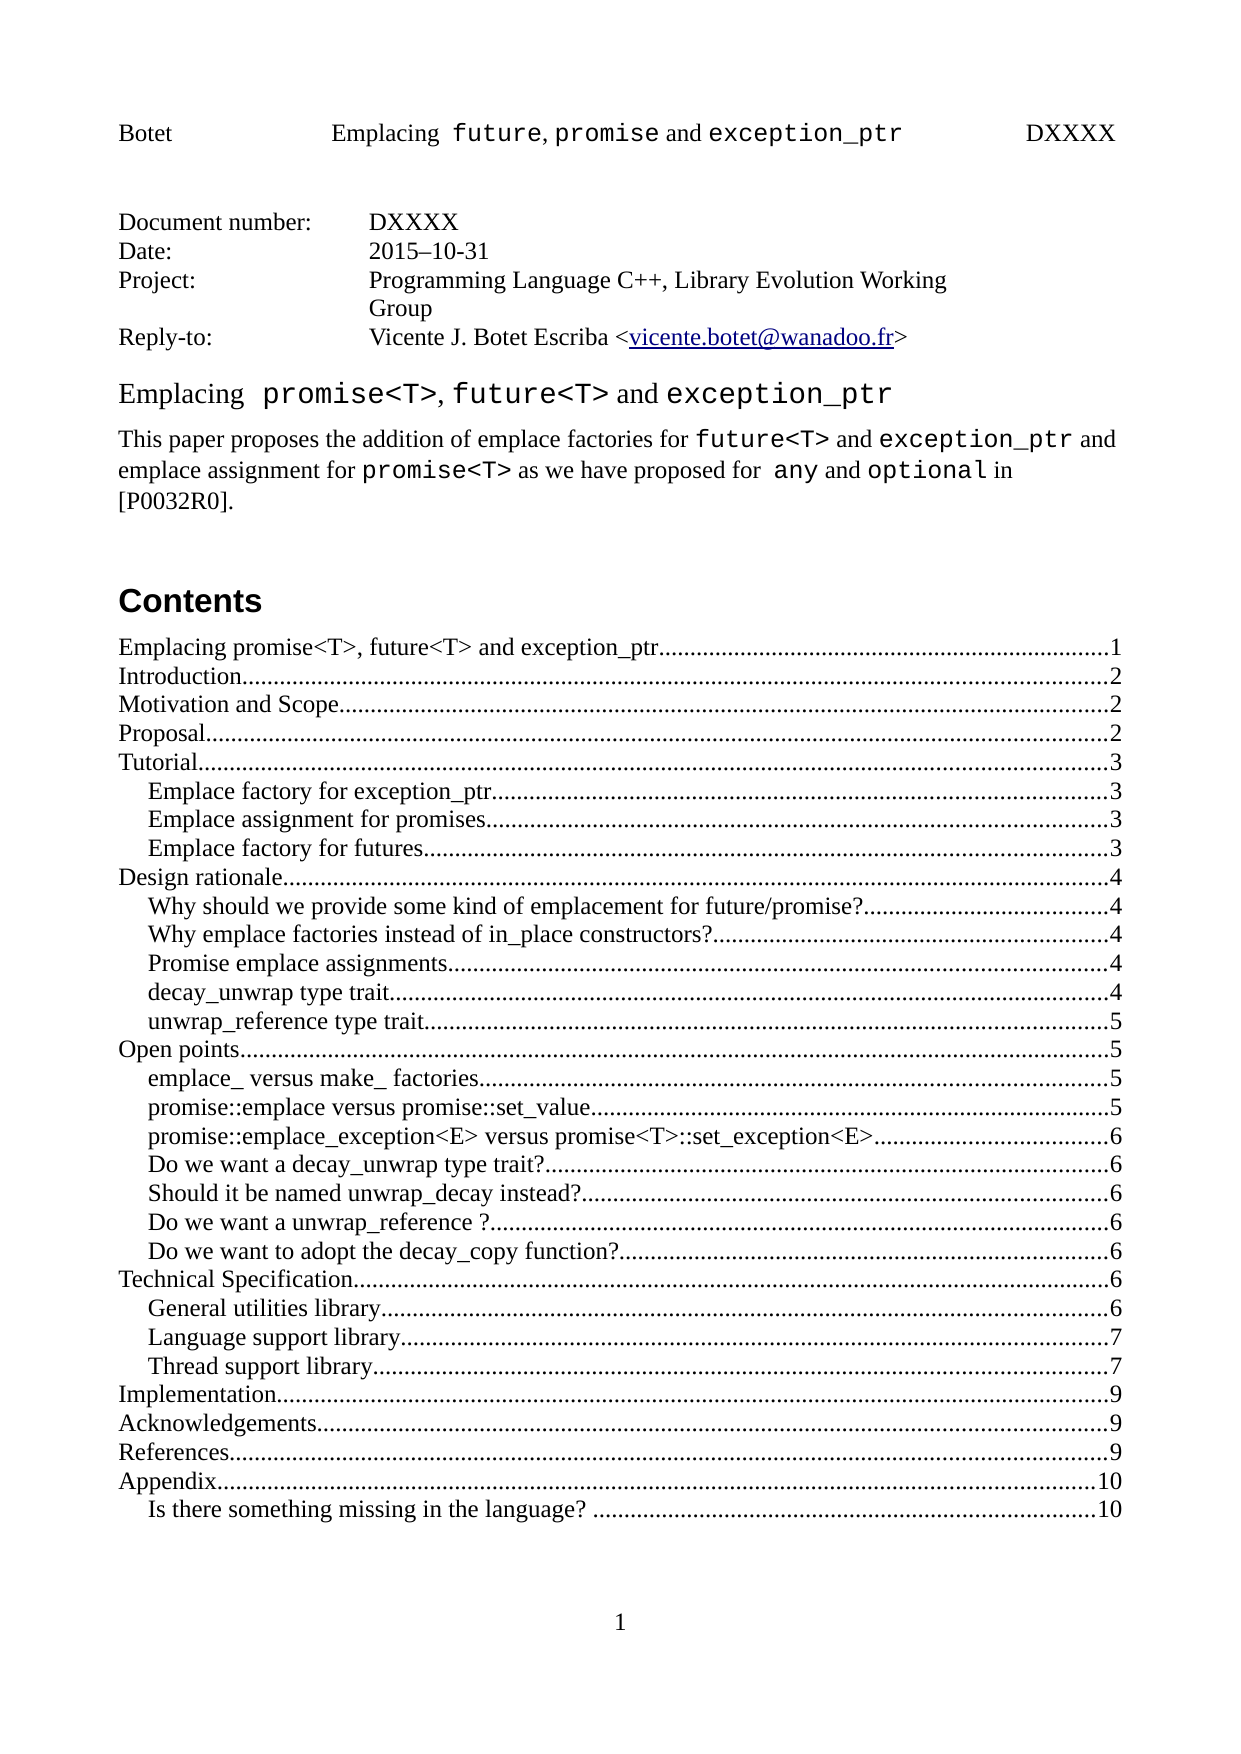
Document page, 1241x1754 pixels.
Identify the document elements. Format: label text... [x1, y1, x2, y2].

text Language support library 7 [148, 1322, 1122, 1351]
text emplace_ versus make_ factories 5 [148, 1063, 1122, 1092]
text Design rationale 4 [118, 862, 1122, 891]
table_header DXXXX [369, 207, 1002, 236]
list This paper proposes the addition of emplace factories for future<T> and exception_ptr and emplace assignment for promise<T> as we have proposed for any and optional in [P0032R0]. [88, 424, 1122, 515]
table_cell Date: [118, 236, 368, 265]
table_header Document number: [118, 207, 368, 236]
text Introduction 2 [118, 661, 1122, 689]
table_cell Reply-to: [118, 322, 368, 351]
text Thread support library 7 [148, 1351, 1122, 1379]
text Technical Specification 6 [118, 1264, 1122, 1293]
text Motivation and Scope 2 [118, 689, 1122, 718]
text promise::emplace versus promise::set_value 5 [148, 1092, 1122, 1121]
text unwrap_reference type trait 5 [148, 1006, 1122, 1034]
subtitle Contents [118, 581, 1122, 619]
text Proposal 2 [118, 718, 1122, 747]
table_cell Programming Language C++, Library Evolution Working Group [369, 265, 1002, 322]
text Emplace assignment for promises 3 [148, 804, 1122, 833]
text decay_unwrap type trait 4 [148, 977, 1122, 1006]
text Should it be named unwrap_decay instead? 6 [148, 1178, 1122, 1207]
text Implementation 9 [118, 1379, 1122, 1408]
subtitle Emplacing promise<T>, future<T> and exception_ptr [118, 376, 1122, 412]
text Do we want a decay_unwrap type trait? 6 [148, 1149, 1122, 1178]
text General utilities library 6 [148, 1293, 1122, 1322]
text Tutorial 3 [118, 747, 1122, 776]
text Emplace factory for futures 3 [148, 833, 1122, 862]
text Why emplace factories instead of in_place constructors? 4 [148, 919, 1122, 948]
text Open points 5 [118, 1034, 1122, 1063]
text Do we want to adopt the decay_copy function? 6 [148, 1236, 1122, 1264]
table_cell 2015–10-31 [369, 236, 1002, 265]
text Acknowledgements 9 [118, 1408, 1122, 1437]
text Emplacing promise<T>, future<T> and exception_ptr 1 [118, 632, 1122, 661]
text Why should we provide some kind of emplacement for future/promise? 4 [148, 891, 1122, 919]
table_cell Project: [118, 265, 368, 322]
text Is there something missing in the language? 10 [148, 1494, 1122, 1523]
text References 9 [118, 1437, 1122, 1466]
text promise::emplace_exception<E> versus promise<T>::set_exception<E> 6 [148, 1121, 1122, 1149]
text Do we want a unwrap_reference ? 6 [148, 1207, 1122, 1236]
text Promise emplace assignments 4 [148, 948, 1122, 977]
text Appendix 10 [118, 1466, 1122, 1494]
text Emplace factory for exception_ptr 3 [148, 776, 1122, 804]
table_cell Vicente J. Botet Escriba <vicente.botet@wanadoo.fr> [369, 322, 1002, 351]
